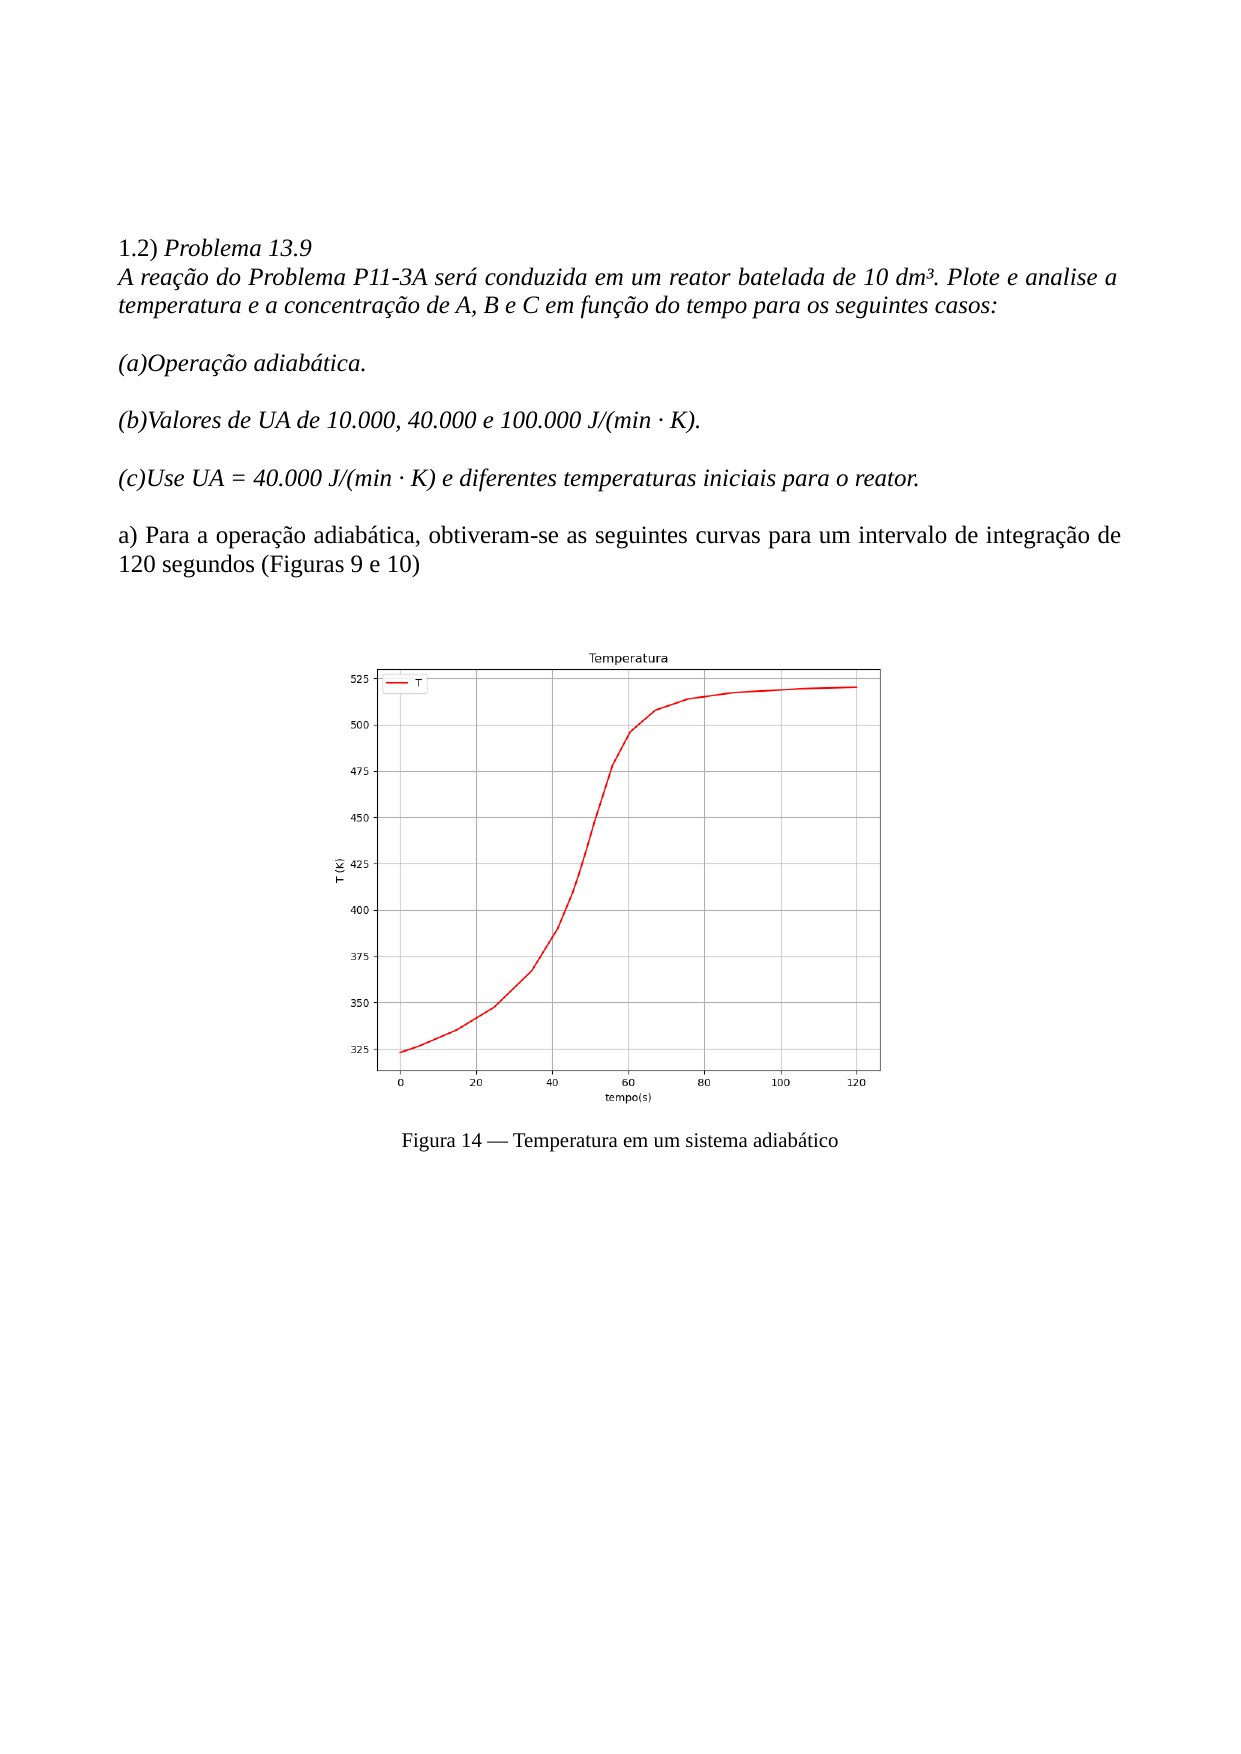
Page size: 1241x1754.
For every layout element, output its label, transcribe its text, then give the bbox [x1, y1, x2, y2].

text (b)Valores de UA de 10.000, 40.000 e 100.000 J/(min ∙ K). [118, 406, 1122, 434]
picture [296, 606, 944, 1128]
text a) Para a operação adiabática, obtiveram-se as seguintes curvas para um intervalo de integração de 120 segundos (Figuras 9 e 10) [118, 521, 1122, 578]
text A reação do Problema P11-3A será conduzida em um reator batelada de 10 dm³. Plote e analise a temperatura e a concentração de A, B e C em função do tempo para os seguintes casos: [118, 262, 1122, 319]
text 1.2) Problema 13.9 [118, 233, 1122, 262]
text (c)Use UA = 40.000 J/(min ∙ K) e diferentes temperaturas iniciais para o reator. [118, 463, 1122, 492]
text Figura 14 — Temperatura em um sistema adiabático [118, 607, 1122, 1152]
text (a)Operação adiabática. [118, 348, 1122, 377]
